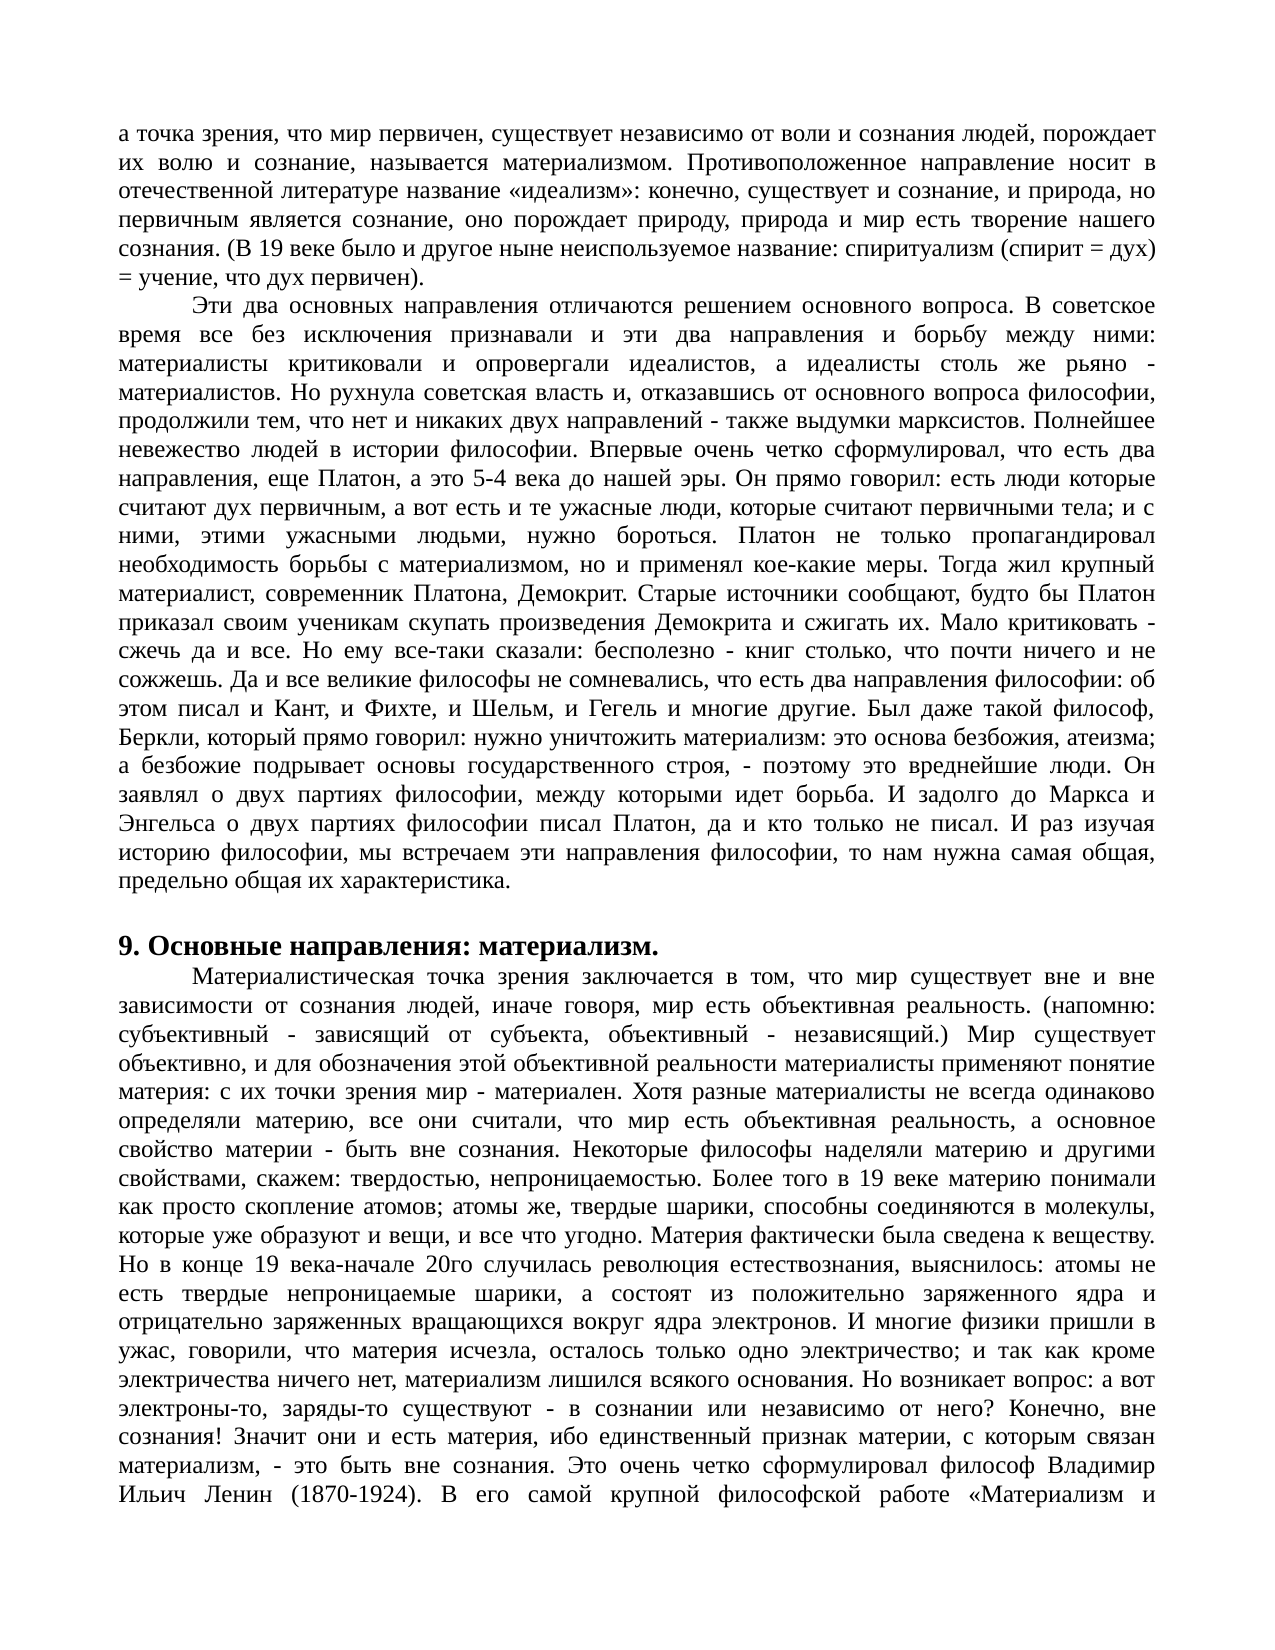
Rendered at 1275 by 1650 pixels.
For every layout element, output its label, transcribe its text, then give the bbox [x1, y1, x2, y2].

text Эти два основных направления отличаются решением основного вопроса. В советское время все без исключения признавали и эти два направления и борьбу между ними: материалисты критиковали и опровергали идеалистов, а идеалисты столь же рьяно - материалистов. Но рухнула советская власть и, отказавшись от основного вопроса философии, продолжили тем, что нет и никаких двух направлений - также выдумки марксистов. Полнейшее невежество людей в истории философии. Впервые очень четко сформулировал, что есть два направления, еще Платон, а это 5-4 века до нашей эры. Он прямо говорил: есть люди которые считают дух первичным, а вот есть и те ужасные люди, которые считают первичными тела; и с ними, этими ужасными людьми, нужно бороться. Платон не только пропагандировал необходимость борьбы с материализмом, но и применял кое-какие меры. Тогда жил крупный материалист, современник Платона, Демокрит. Старые источники сообщают, будто бы Платон приказал своим ученикам скупать произведения Демокрита и сжигать их. Мало критиковать - сжечь да и все. Но ему все-таки сказали: бесполезно - книг столько, что почти ничего и не сожжешь. Да и все великие философы не сомневались, что есть два направления философии: об этом писал и Кант, и Фихте, и Шельм, и Гегель и многие другие. Был даже такой философ, Беркли, который прямо говорил: нужно уничтожить материализм: это основа безбожия, атеизма; а безбожие подрывает основы государственного строя, - поэтому это вреднейшие люди. Он заявлял о двух партиях философии, между которыми идет борьба. И задолго до Маркса и Энгельса о двух партиях философии писал Платон, да и кто только не писал. И раз изучая историю философии, мы встречаем эти направления философии, то нам нужна самая общая, предельно общая их характеристика. [118, 291, 1157, 894]
text 9. Основные направления: материализм. [118, 928, 1157, 961]
text а точка зрения, что мир первичен, существует независимо от воли и сознания людей, порождает их волю и сознание, называется материализмом. Противоположенное направление носит в отечественной литературе название «идеализм»: конечно, существует и сознание, и природа, но первичным является сознание, оно порождает природу, природа и мир есть творение нашего сознания. (В 19 веке было и другое ныне неиспользуемое название: спиритуализм (спирит = дух) = учение, что дух первичен). [118, 118, 1157, 291]
text Материалистическая точка зрения заключается в том, что мир существует вне и вне зависимости от сознания людей, иначе говоря, мир есть объективная реальность. (напомню: субъективный - зависящий от субъекта, объективный - независящий.) Мир существует объективно, и для обозначения этой объективной реальности материалисты применяют понятие материя: с их точки зрения мир - материален. Хотя разные материалисты не всегда одинаково определяли материю, все они считали, что мир есть объективная реальность, а основное свойство материи - быть вне сознания. Некоторые философы наделяли материю и другими свойствами, скажем: твердостью, непроницаемостью. Более того в 19 веке материю понимали как просто скопление атомов; атомы же, твердые шарики, способны соединяются в молекулы, которые уже образуют и вещи, и все что угодно. Материя фактически была сведена к веществу. Но в конце 19 века-начале 20го случилась революция естествознания, выяснилось: атомы не есть твердые непроницаемые шарики, а состоят из положительно заряженного ядра и отрицательно заряженных вращающихся вокруг ядра электронов. И многие физики пришли в ужас, говорили, что материя исчезла, осталось только одно электричество; и так как кроме электричества ничего нет, материализм лишился всякого основания. Но возникает вопрос: а вот электроны-то, заряды-то существуют - в сознании или независимо от него? Конечно, вне сознания! Значит они и есть материя, ибо единственный признак материи, с которым связан материализм, - это быть вне сознания. Это очень четко сформулировал философ Владимир Ильич Ленин (1870-1924). В его самой крупной философской работе «Материализм и [118, 961, 1157, 1508]
